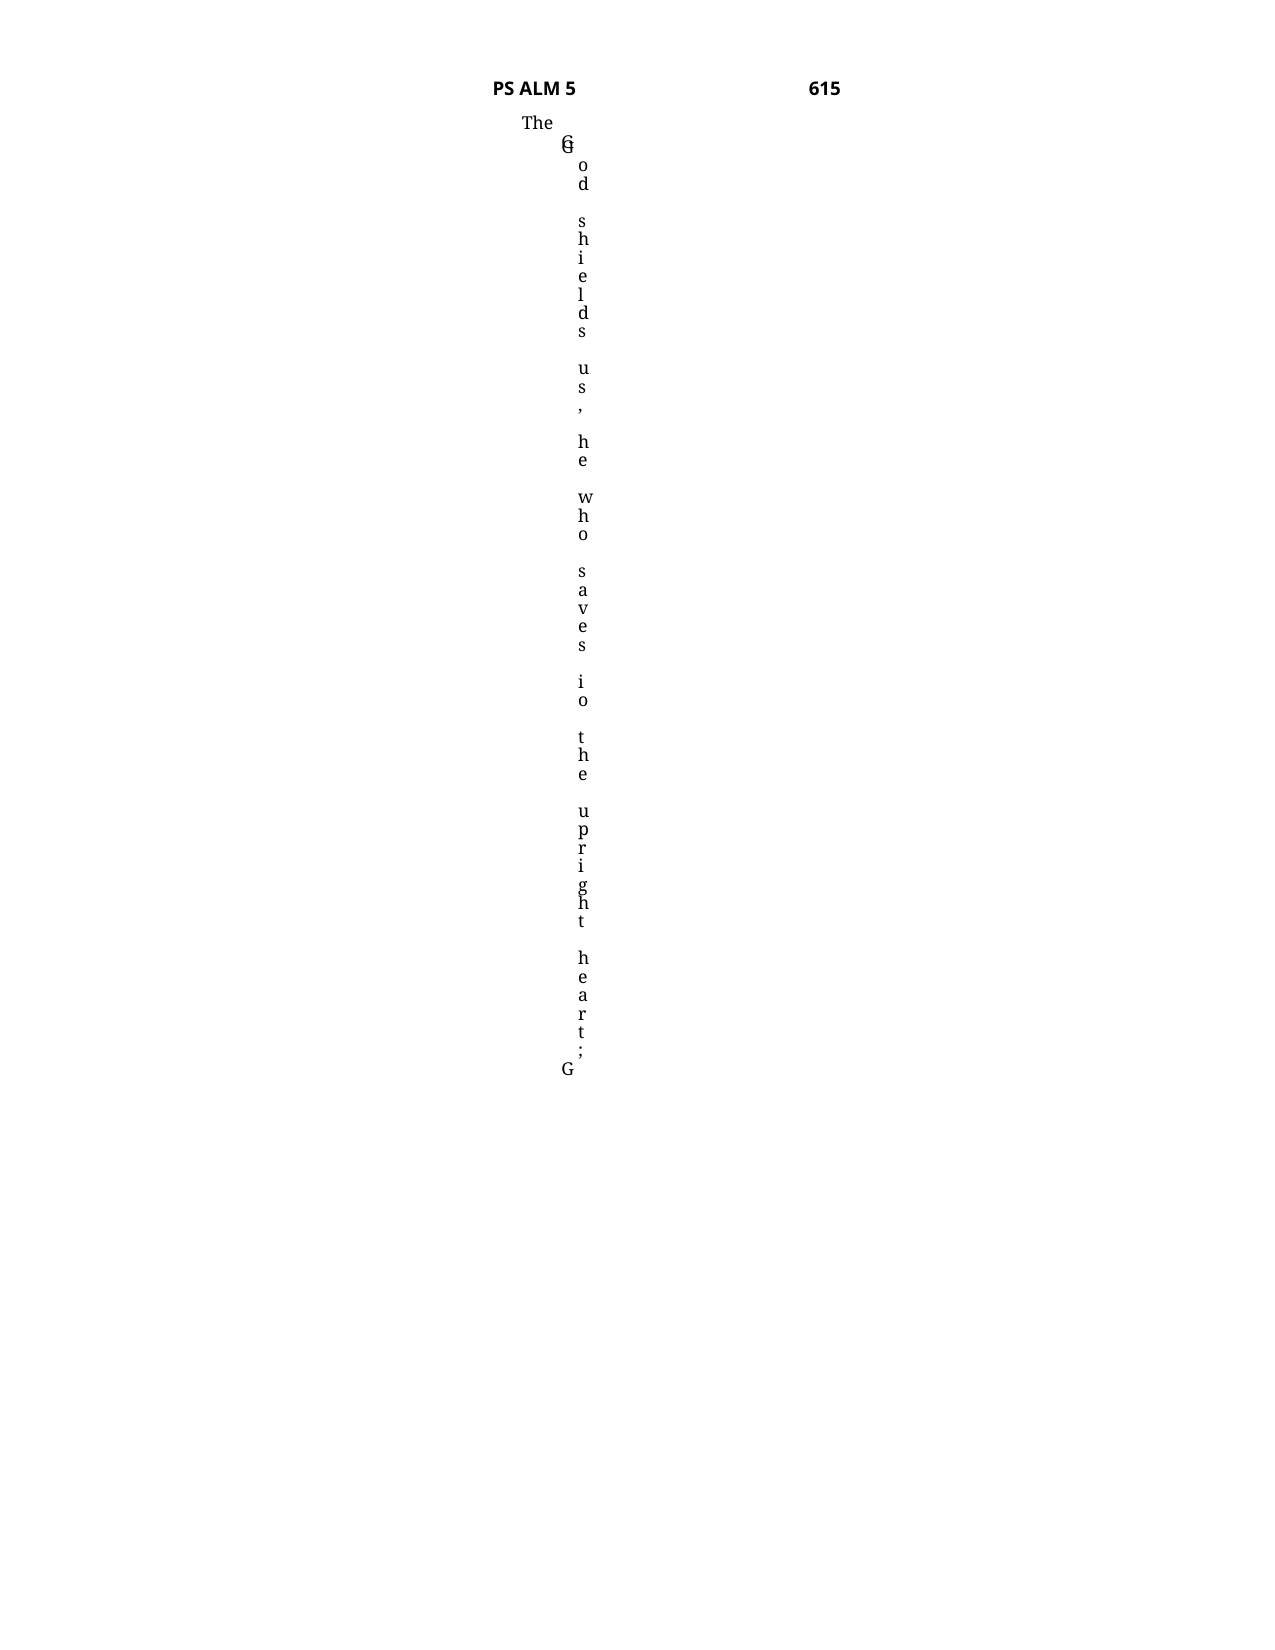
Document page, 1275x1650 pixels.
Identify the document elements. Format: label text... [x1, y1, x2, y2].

text God shields us, he who saves io the upright heart; [561, 139, 578, 1061]
